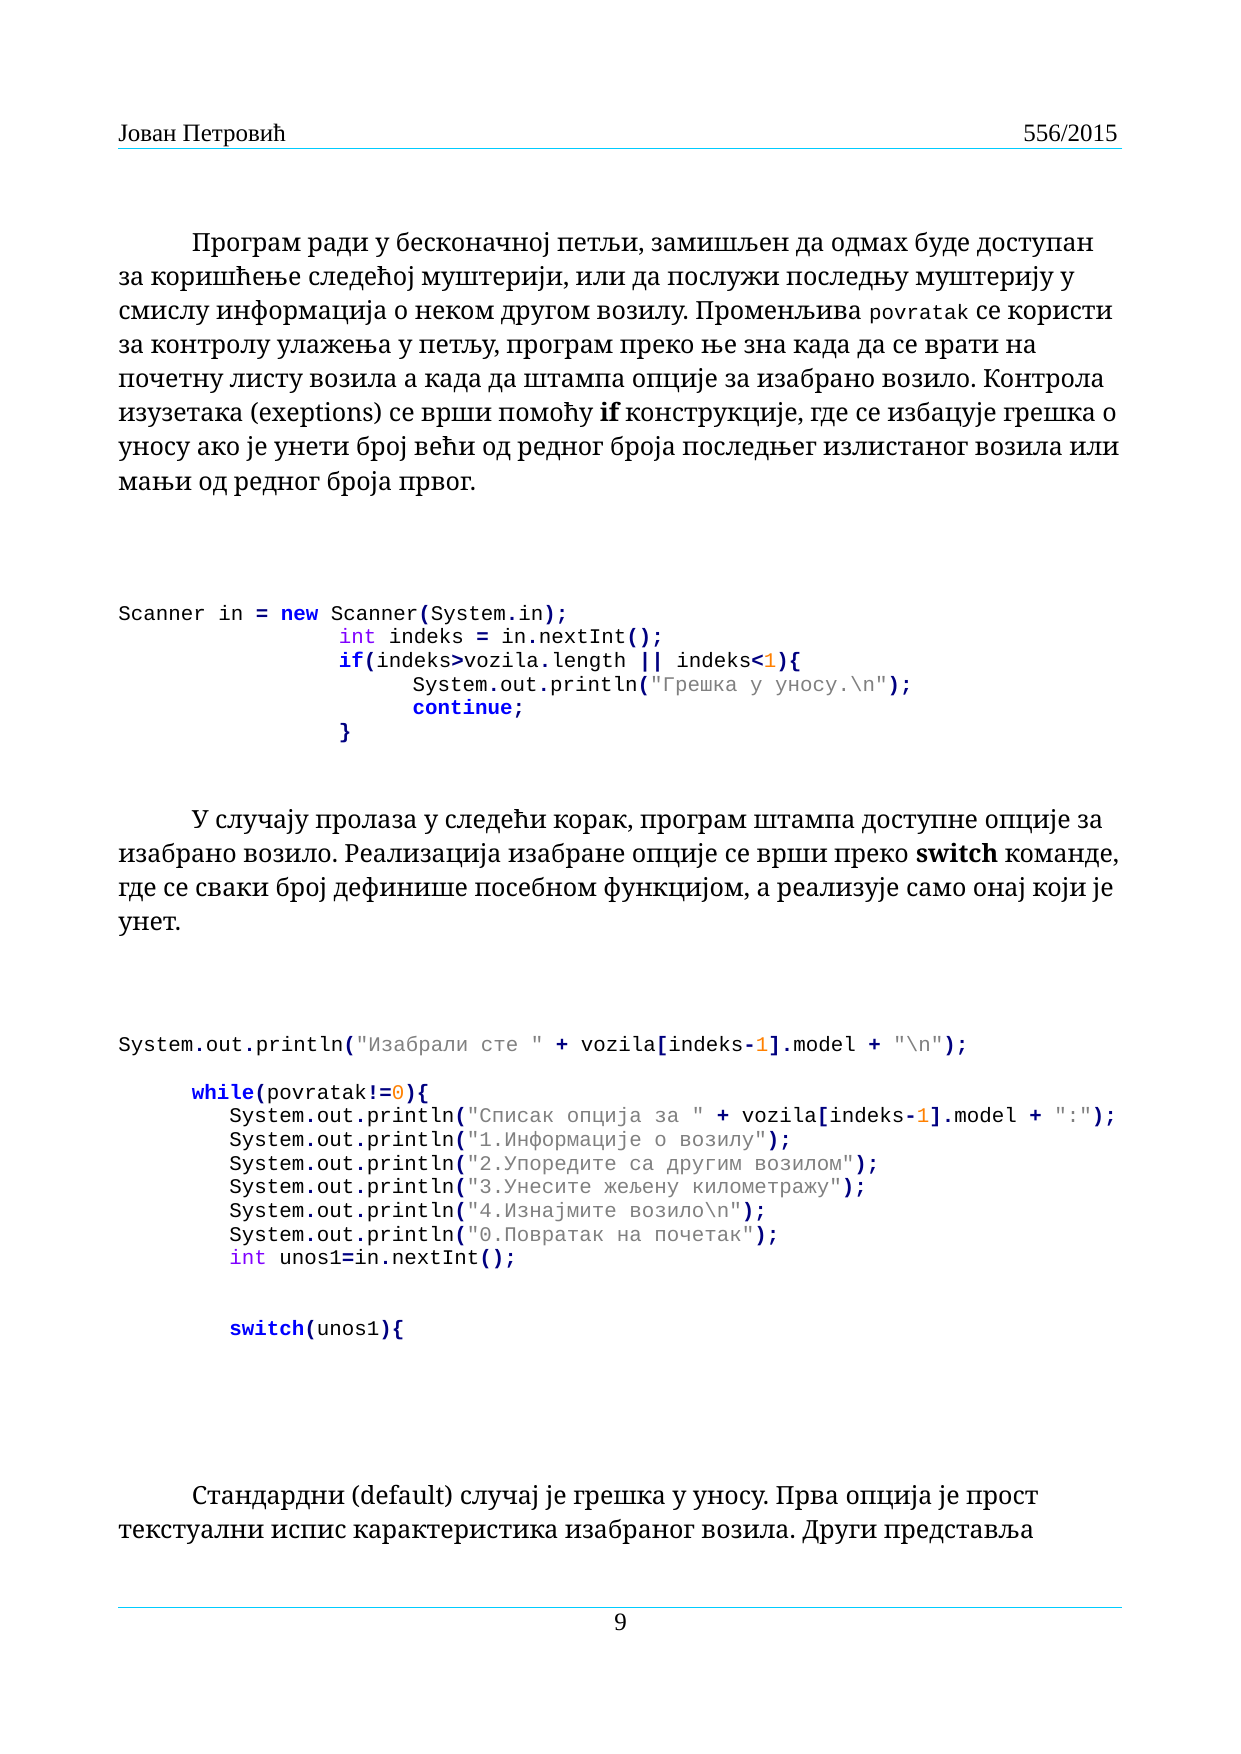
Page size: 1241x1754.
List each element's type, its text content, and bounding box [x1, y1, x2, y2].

text int indeks = in.nextInt(); [118, 626, 1122, 650]
text System.out.println("3.Унесите жељену километражу"); [118, 1176, 1122, 1200]
text continue; [118, 697, 1122, 721]
text int unos1=in.nextInt(); [118, 1247, 1122, 1271]
text Програм ради у бесконачној петљи, замишљен да одмах буде доступан за коришћење следећој муштерији, или да послужи последњу муштерију у смислу информација о неком другом возилу. Променљива povratak се користи за контролу улажења у петљу, програм преко ње зна када да се врати на почетну листу возила а када да штампа опције за изабрано возило. Контрола изузетака (exeptions) се врши помоћу if конструкције, где се избацује грешка о уносу ако је унети број већи од редног броја последњег излистаног возила или мањи од редног броја првог. [118, 225, 1122, 497]
text if(indeks>vozila.length || indeks<1){ [118, 650, 1122, 674]
text System.out.println("2.Упоредите са другим возилом"); [118, 1153, 1122, 1176]
text System.out.println("0.Повратак на почетак"); [118, 1223, 1122, 1247]
text switch(unos1){ [118, 1318, 1122, 1342]
text System.out.println("Изабрали сте " + vozila[indeks-1].model + "\n"); [118, 1034, 1122, 1058]
text System.out.println("Грешка у уносу.\n"); [118, 674, 1122, 697]
text System.out.println("Списак опција за " + vozila[indeks-1].model + ":"); [118, 1105, 1122, 1129]
text } [118, 721, 1122, 745]
text System.out.println("4.Изнајмите возило\n"); [118, 1200, 1122, 1223]
text У случају пролаза у следећи корак, програм штампа доступне опције за изабрано возило. Реализација изабране опције се врши преко switch команде, где се сваки број дефинише посебном функцијом, а реализује само онај који је унет. [118, 802, 1122, 938]
text while(povratak!=0){ [118, 1082, 1122, 1105]
text Стандардни (default) случај је грешка у уносу. Прва опција је прост текстуални испис карактеристика изабраног возила. Други представља [118, 1478, 1122, 1546]
text Scanner in = new Scanner(System.in); [118, 603, 1122, 626]
text System.out.println("1.Информације о возилу"); [118, 1129, 1122, 1153]
